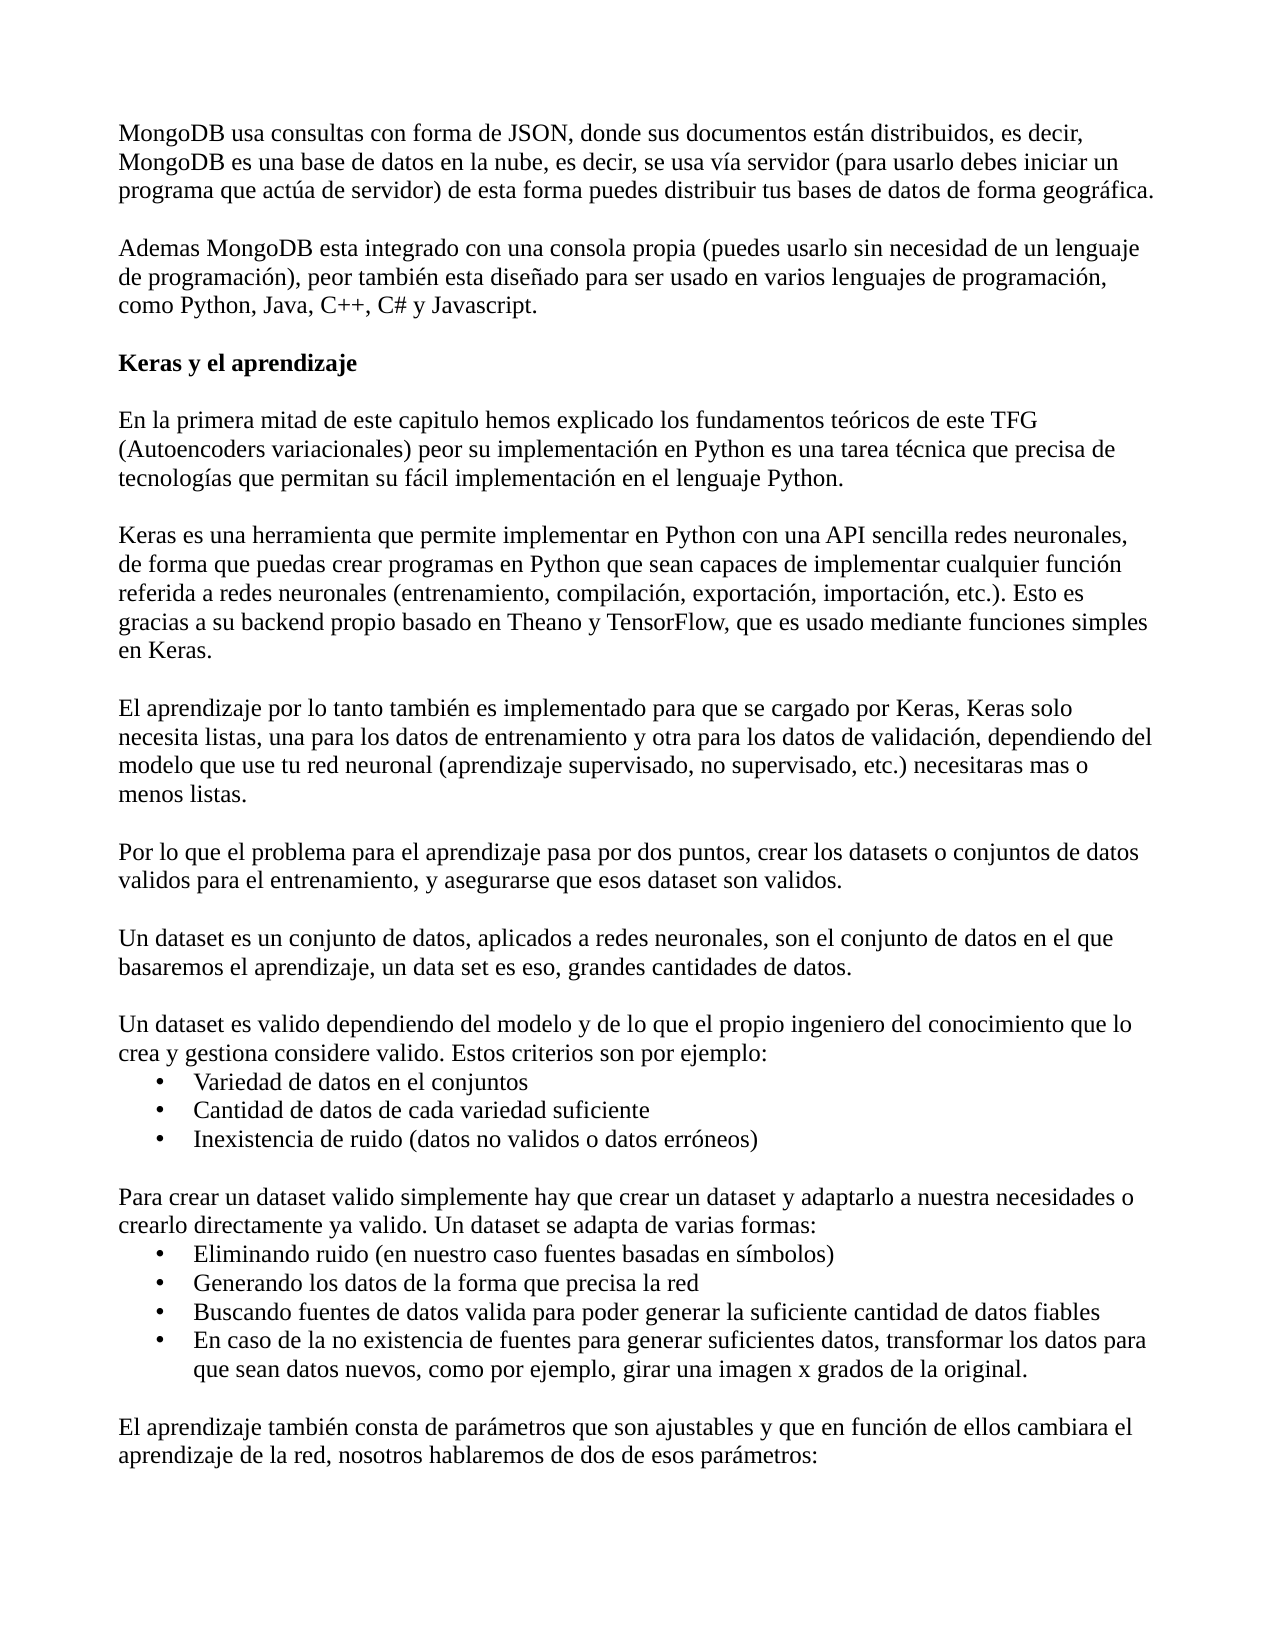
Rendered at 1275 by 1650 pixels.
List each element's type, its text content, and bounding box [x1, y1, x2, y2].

text Un dataset es valido dependiendo del modelo y de lo que el propio ingeniero del conocimiento que lo crea y gestiona considere valido. Estos criterios son por ejemplo: [118, 1009, 1157, 1067]
text MongoDB usa consultas con forma de JSON, donde sus documentos están distribuidos, es decir, MongoDB es una base de datos en la nube, es decir, se usa vía servidor (para usarlo debes iniciar un programa que actúa de servidor) de esta forma puedes distribuir tus bases de datos de forma geográfica. [118, 118, 1157, 204]
text Ademas MongoDB esta integrado con una consola propia (puedes usarlo sin necesidad de un lenguaje de programación), peor también esta diseñado para ser usado en varios lenguajes de programación, como Python, Java, C++, C# y Javascript. [118, 233, 1157, 319]
text Keras y el aprendizaje [118, 348, 1157, 377]
text Para crear un dataset valido simplemente hay que crear un dataset y adaptarlo a nuestra necesidades o crearlo directamente ya valido. Un dataset se adapta de varias formas: [118, 1182, 1157, 1239]
text Un dataset es un conjunto de datos, aplicados a redes neuronales, son el conjunto de datos en el que basaremos el aprendizaje, un data set es eso, grandes cantidades de datos. [118, 923, 1157, 981]
text Keras es una herramienta que permite implementar en Python con una API sencilla redes neuronales, de forma que puedas crear programas en Python que sean capaces de implementar cualquier función referida a redes neuronales (entrenamiento, compilación, exportación, importación, etc.). Esto es gracias a su backend propio basado en Theano y TensorFlow, que es usado mediante funciones simples en Keras. [118, 521, 1157, 664]
list Variedad de datos en el conjuntos [156, 1067, 1157, 1096]
text Por lo que el problema para el aprendizaje pasa por dos puntos, crear los datasets o conjuntos de datos validos para el entrenamiento, y asegurarse que esos dataset son validos. [118, 837, 1157, 894]
list Buscando fuentes de datos valida para poder generar la suficiente cantidad de datos fiables [156, 1297, 1157, 1326]
text El aprendizaje por lo tanto también es implementado para que se cargado por Keras, Keras solo necesita listas, una para los datos de entrenamiento y otra para los datos de validación, dependiendo del modelo que use tu red neuronal (aprendizaje supervisado, no supervisado, etc.) necesitaras mas o menos listas. [118, 693, 1157, 808]
list Generando los datos de la forma que precisa la red [156, 1268, 1157, 1297]
list Inexistencia de ruido (datos no validos o datos erróneos) [156, 1124, 1157, 1153]
text El aprendizaje también consta de parámetros que son ajustables y que en función de ellos cambiara el aprendizaje de la red, nosotros hablaremos de dos de esos parámetros: [118, 1412, 1157, 1469]
list En caso de la no existencia de fuentes para generar suficientes datos, transformar los datos para que sean datos nuevos, como por ejemplo, girar una imagen x grados de la original. [156, 1326, 1157, 1383]
text En la primera mitad de este capitulo hemos explicado los fundamentos teóricos de este TFG (Autoencoders variacionales) peor su implementación en Python es una tarea técnica que precisa de tecnologías que permitan su fácil implementación en el lenguaje Python. [118, 406, 1157, 492]
list Cantidad de datos de cada variedad suficiente [156, 1096, 1157, 1124]
list Eliminando ruido (en nuestro caso fuentes basadas en símbolos) [156, 1239, 1157, 1268]
